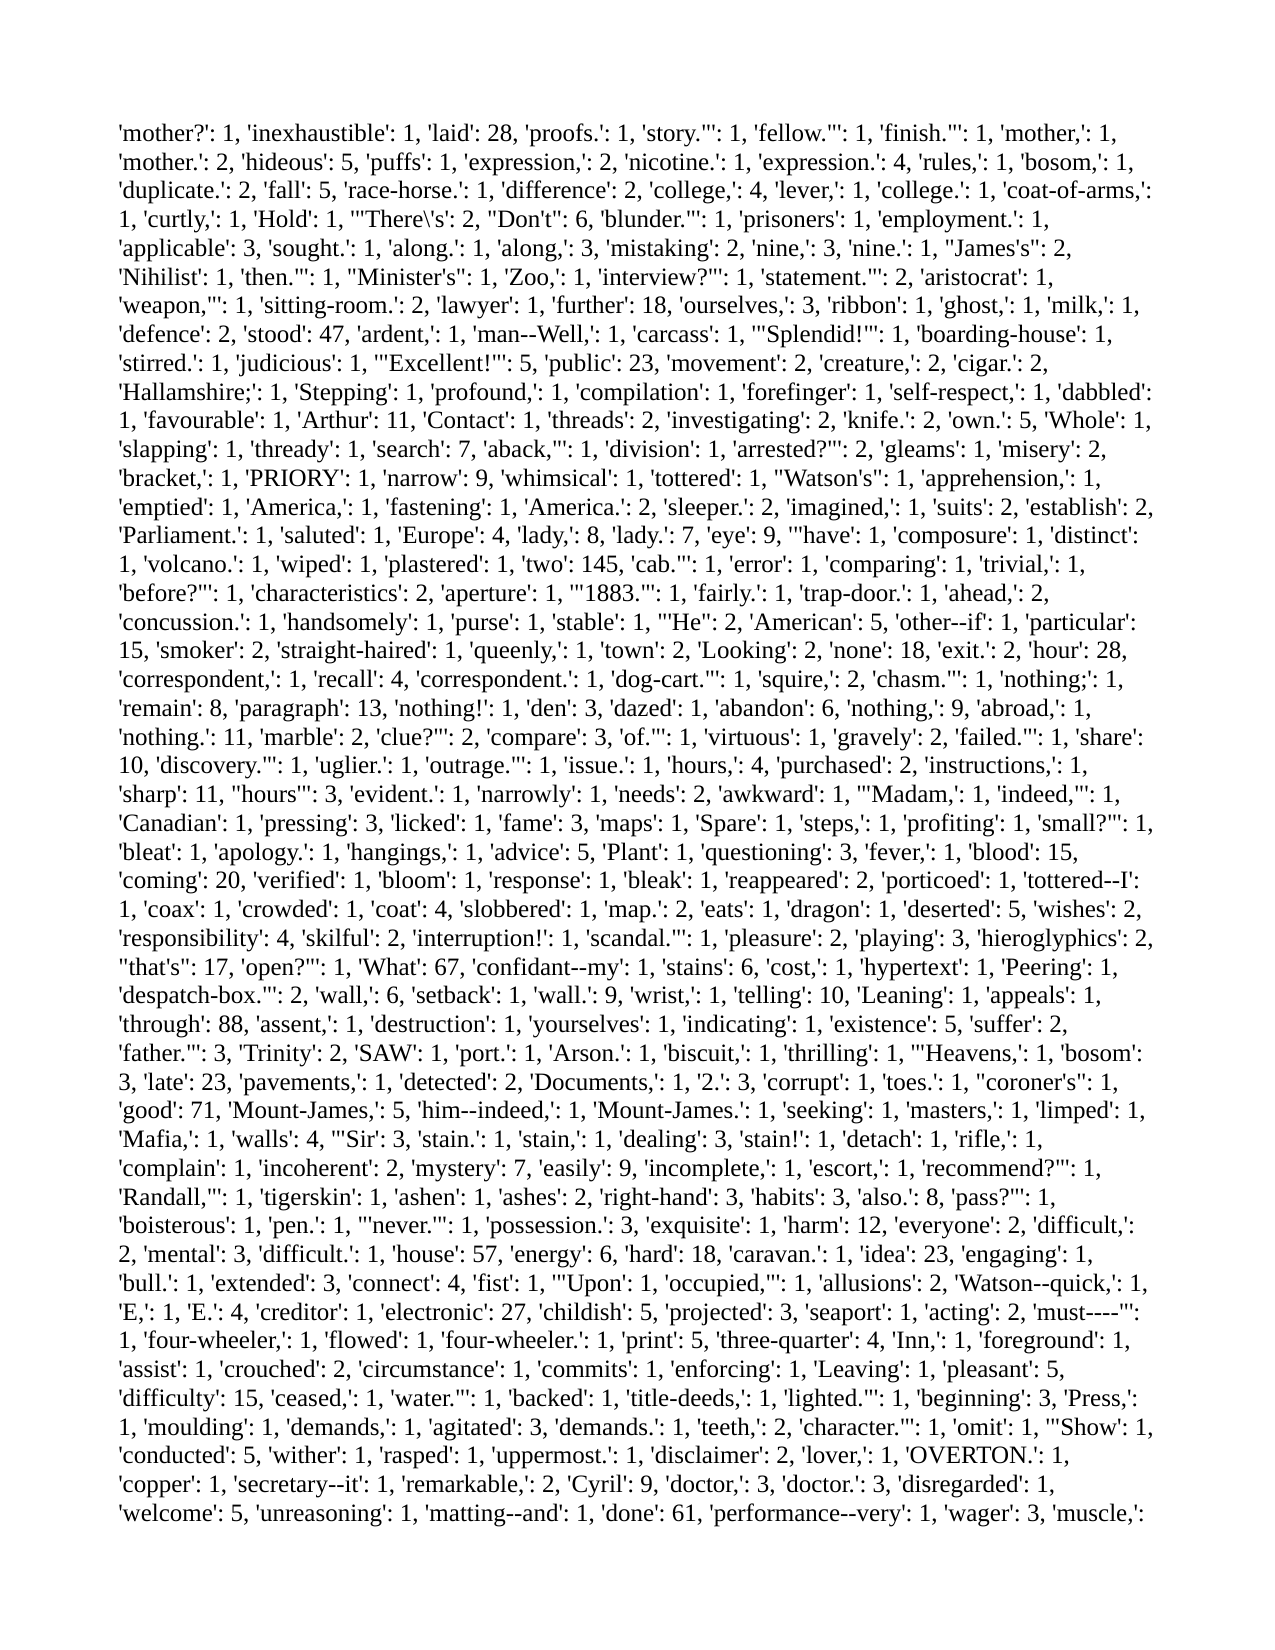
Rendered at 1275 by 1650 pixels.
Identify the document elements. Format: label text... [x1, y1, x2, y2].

text 'mother?': 1, 'inexhaustible': 1, 'laid': 28, 'proofs.': 1, 'story."': 1, 'fellow."': 1, 'finish."': 1, 'mother,': 1, 'mother.': 2, 'hideous': 5, 'puffs': 1, 'expression,': 2, 'nicotine.': 1, 'expression.': 4, 'rules,': 1, 'bosom,': 1, 'duplicate.': 2, 'fall': 5, 'race-horse.': 1, 'difference': 2, 'college,': 4, 'lever,': 1, 'college.': 1, 'coat-of-arms,': 1, 'curtly,': 1, 'Hold': 1, '"There\'s': 2, "Don't": 6, 'blunder."': 1, 'prisoners': 1, 'employment.': 1, 'applicable': 3, 'sought.': 1, 'along.': 1, 'along,': 3, 'mistaking': 2, 'nine,': 3, 'nine.': 1, "James's": 2, 'Nihilist': 1, 'then."': 1, "Minister's": 1, 'Zoo,': 1, 'interview?"': 1, 'statement."': 2, 'aristocrat': 1, 'weapon,"': 1, 'sitting-room.': 2, 'lawyer': 1, 'further': 18, 'ourselves,': 3, 'ribbon': 1, 'ghost,': 1, 'milk,': 1, 'defence': 2, 'stood': 47, 'ardent,': 1, 'man--Well,': 1, 'carcass': 1, '"Splendid!"': 1, 'boarding-house': 1, 'stirred.': 1, 'judicious': 1, '"Excellent!"': 5, 'public': 23, 'movement': 2, 'creature,': 2, 'cigar.': 2, 'Hallamshire;': 1, 'Stepping': 1, 'profound,': 1, 'compilation': 1, 'forefinger': 1, 'self-respect,': 1, 'dabbled': 1, 'favourable': 1, 'Arthur': 11, 'Contact': 1, 'threads': 2, 'investigating': 2, 'knife.': 2, 'own.': 5, 'Whole': 1, 'slapping': 1, 'thready': 1, 'search': 7, 'aback,"': 1, 'division': 1, 'arrested?"': 2, 'gleams': 1, 'misery': 2, 'bracket,': 1, 'PRIORY': 1, 'narrow': 9, 'whimsical': 1, 'tottered': 1, "Watson's": 1, 'apprehension,': 1, 'emptied': 1, 'America,': 1, 'fastening': 1, 'America.': 2, 'sleeper.': 2, 'imagined,': 1, 'suits': 2, 'establish': 2, 'Parliament.': 1, 'saluted': 1, 'Europe': 4, 'lady,': 8, 'lady.': 7, 'eye': 9, '"have': 1, 'composure': 1, 'distinct': 1, 'volcano.': 1, 'wiped': 1, 'plastered': 1, 'two': 145, 'cab."': 1, 'error': 1, 'comparing': 1, 'trivial,': 1, 'before?"': 1, 'characteristics': 2, 'aperture': 1, '"1883."': 1, 'fairly.': 1, 'trap-door.': 1, 'ahead,': 2, 'concussion.': 1, 'handsomely': 1, 'purse': 1, 'stable': 1, "'He": 2, 'American': 5, 'other--if': 1, 'particular': 15, 'smoker': 2, 'straight-haired': 1, 'queenly,': 1, 'town': 2, 'Looking': 2, 'none': 18, 'exit.': 2, 'hour': 28, 'correspondent,': 1, 'recall': 4, 'correspondent.': 1, 'dog-cart."': 1, 'squire,': 2, 'chasm."': 1, 'nothing;': 1, 'remain': 8, 'paragraph': 13, 'nothing!': 1, 'den': 3, 'dazed': 1, 'abandon': 6, 'nothing,': 9, 'abroad,': 1, 'nothing.': 11, 'marble': 2, 'clue?"': 2, 'compare': 3, 'of."': 1, 'virtuous': 1, 'gravely': 2, 'failed."': 1, 'share': 10, 'discovery."': 1, 'uglier.': 1, 'outrage."': 1, 'issue.': 1, 'hours,': 4, 'purchased': 2, 'instructions,': 1, 'sharp': 11, "hours'": 3, 'evident.': 1, 'narrowly': 1, 'needs': 2, 'awkward': 1, '"Madam,': 1, 'indeed,"': 1, 'Canadian': 1, 'pressing': 3, 'licked': 1, 'fame': 3, 'maps': 1, 'Spare': 1, 'steps,': 1, 'profiting': 1, 'small?"': 1, 'bleat': 1, 'apology.': 1, 'hangings,': 1, 'advice': 5, 'Plant': 1, 'questioning': 3, 'fever,': 1, 'blood': 15, 'coming': 20, 'verified': 1, 'bloom': 1, 'response': 1, 'bleak': 1, 'reappeared': 2, 'porticoed': 1, 'tottered--I': 1, 'coax': 1, 'crowded': 1, 'coat': 4, 'slobbered': 1, 'map.': 2, 'eats': 1, 'dragon': 1, 'deserted': 5, 'wishes': 2, 'responsibility': 4, 'skilful': 2, 'interruption!': 1, 'scandal."': 1, 'pleasure': 2, 'playing': 3, 'hieroglyphics': 2, "that's": 17, 'open?"': 1, 'What': 67, 'confidant--my': 1, 'stains': 6, 'cost,': 1, 'hypertext': 1, 'Peering': 1, 'despatch-box."': 2, 'wall,': 6, 'setback': 1, 'wall.': 9, 'wrist,': 1, 'telling': 10, 'Leaning': 1, 'appeals': 1, 'through': 88, 'assent,': 1, 'destruction': 1, 'yourselves': 1, 'indicating': 1, 'existence': 5, 'suffer': 2, 'father."': 3, 'Trinity': 2, 'SAW': 1, 'port.': 1, 'Arson.': 1, 'biscuit,': 1, 'thrilling': 1, '"Heavens,': 1, 'bosom': 3, 'late': 23, 'pavements,': 1, 'detected': 2, 'Documents,': 1, '2.': 3, 'corrupt': 1, 'toes.': 1, "coroner's": 1, 'good': 71, 'Mount-James,': 5, 'him--indeed,': 1, 'Mount-James.': 1, 'seeking': 1, 'masters,': 1, 'limped': 1, 'Mafia,': 1, 'walls': 4, '"Sir': 3, 'stain.': 1, 'stain,': 1, 'dealing': 3, 'stain!': 1, 'detach': 1, 'rifle,': 1, 'complain': 1, 'incoherent': 2, 'mystery': 7, 'easily': 9, 'incomplete,': 1, 'escort,': 1, 'recommend?"': 1, 'Randall,"': 1, 'tigerskin': 1, 'ashen': 1, 'ashes': 2, 'right-hand': 3, 'habits': 3, 'also.': 8, 'pass?"': 1, 'boisterous': 1, 'pen.': 1, "'never.'": 1, 'possession.': 3, 'exquisite': 1, 'harm': 12, 'everyone': 2, 'difficult,': 2, 'mental': 3, 'difficult.': 1, 'house': 57, 'energy': 6, 'hard': 18, 'caravan.': 1, 'idea': 23, 'engaging': 1, 'bull.': 1, 'extended': 3, 'connect': 4, 'fist': 1, '"Upon': 1, 'occupied,"': 1, 'allusions': 2, 'Watson--quick,': 1, 'E,': 1, 'E.': 4, 'creditor': 1, 'electronic': 27, 'childish': 5, 'projected': 3, 'seaport': 1, 'acting': 2, 'must----"': 1, 'four-wheeler,': 1, 'flowed': 1, 'four-wheeler.': 1, 'print': 5, 'three-quarter': 4, 'Inn,': 1, 'foreground': 1, 'assist': 1, 'crouched': 2, 'circumstance': 1, 'commits': 1, 'enforcing': 1, 'Leaving': 1, 'pleasant': 5, 'difficulty': 15, 'ceased,': 1, 'water."': 1, 'backed': 1, 'title-deeds,': 1, 'lighted."': 1, 'beginning': 3, 'Press,': 1, 'moulding': 1, 'demands,': 1, 'agitated': 3, 'demands.': 1, 'teeth,': 2, 'character."': 1, 'omit': 1, '"Show': 1, 'conducted': 5, 'wither': 1, 'rasped': 1, 'uppermost.': 1, 'disclaimer': 2, 'lover,': 1, 'OVERTON.': 1, 'copper': 1, 'secretary--it': 1, 'remarkable,': 2, 'Cyril': 9, 'doctor,': 3, 'doctor.': 3, 'disregarded': 1, 'welcome': 5, 'unreasoning': 1, 'matting--and': 1, 'done': 61, 'performance--very': 1, 'wager': 3, 'muscle,': [118, 118, 1157, 1527]
